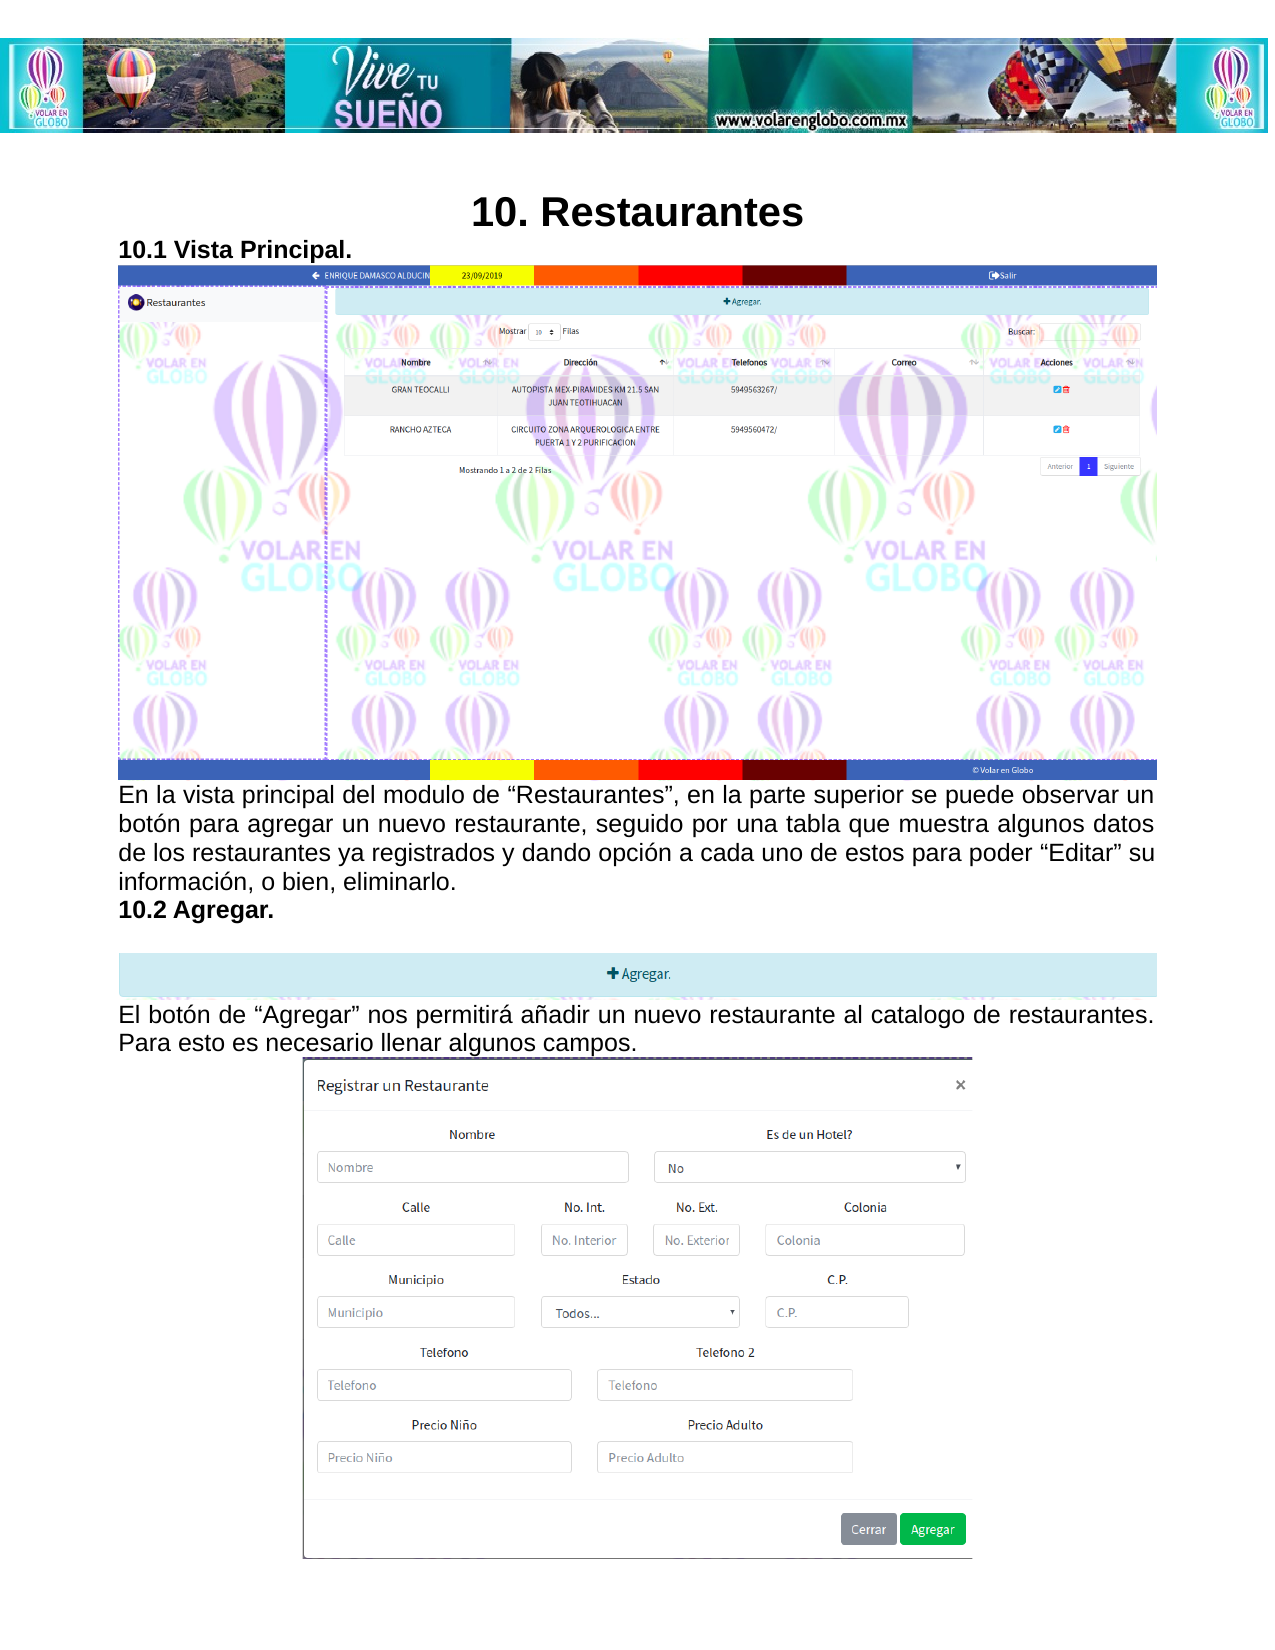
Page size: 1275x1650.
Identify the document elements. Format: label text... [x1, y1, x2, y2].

picture [302, 1057, 973, 1559]
text 10.1 Vista Principal. [118, 235, 1157, 263]
picture [118, 953, 1157, 1000]
text En la vista principal del modulo de “Restaurantes”, en la parte superior se puede observar un botón para agregar un nuevo restaurante, seguido por una tabla que muestra algunos datos de los restaurantes ya registrados y dando opción a cada uno de estos para poder “Editar” su información, o bien, eliminarlo. [118, 781, 1157, 896]
picture [0, 38, 1268, 133]
text 10. Restaurantes [118, 187, 1157, 235]
picture [118, 263, 1157, 781]
text 10.2 Agregar. [118, 896, 1157, 924]
text El botón de “Agregar” nos permitirá añadir un nuevo restaurante al catalogo de restaurantes. Para esto es necesario llenar algunos campos. [118, 1000, 1157, 1057]
